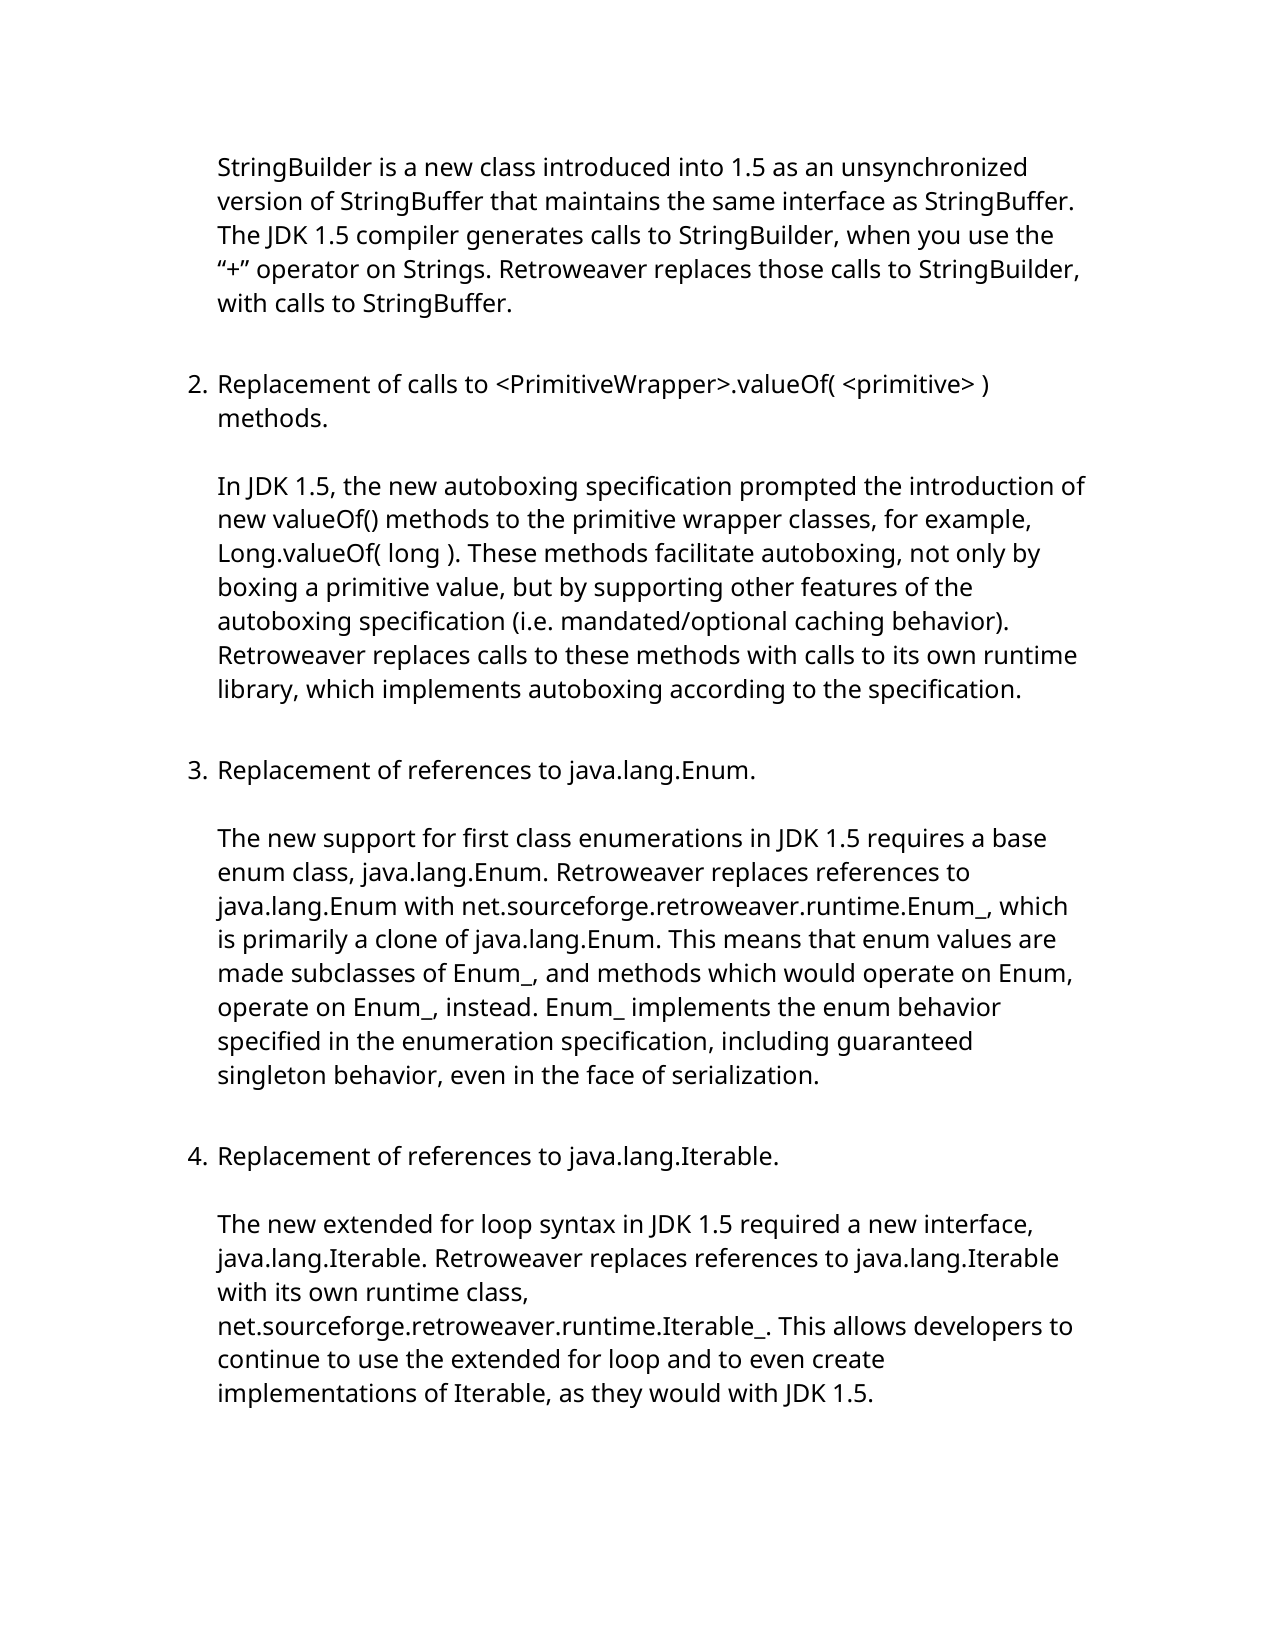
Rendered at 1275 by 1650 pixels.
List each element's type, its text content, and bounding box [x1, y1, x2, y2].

list Replacement of references to java.lang.Iterable. The new extended for loop syntax in JDK 1.5 required a new interface, java.lang.Iterable. Retroweaver replaces references to java.lang.Iterable with its own runtime class, net.sourceforge.retroweaver.runtime.Iterable_. This allows developers to continue to use the extended for loop and to even create implementations of Iterable, as they would with JDK 1.5. [187, 1138, 1087, 1444]
list StringBuilder is a new class introduced into 1.5 as an unsynchronized version of StringBuffer that maintains the same interface as StringBuffer. The JDK 1.5 compiler generates calls to StringBuilder, when you use the “+” operator on Strings. Retroweaver replaces those calls to StringBuilder, with calls to StringBuffer. [187, 150, 1087, 354]
list Replacement of references to java.lang.Enum. The new support for first class enumerations in JDK 1.5 requires a base enum class, java.lang.Enum. Retroweaver replaces references to java.lang.Enum with net.sourceforge.retroweaver.runtime.Enum_, which is primarily a clone of java.lang.Enum. This means that enum values are made subclasses of Enum_, and methods which would operate on Enum, operate on Enum_, instead. Enum_ implements the enum behavior specified in the enumeration specification, including guaranteed singleton behavior, even in the face of serialization. [187, 752, 1087, 1126]
list Replacement of calls to <PrimitiveWrapper>.valueOf( <primitive> ) methods. In JDK 1.5, the new autoboxing specification prompted the introduction of new valueOf() methods to the primitive wrapper classes, for example, Long.valueOf( long ). These methods facilitate autoboxing, not only by boxing a primitive value, but by supporting other features of the autoboxing specification (i.e. mandated/optional caching behavior). Retroweaver replaces calls to these methods with calls to its own runtime library, which implements autoboxing according to the specification. [187, 366, 1087, 740]
